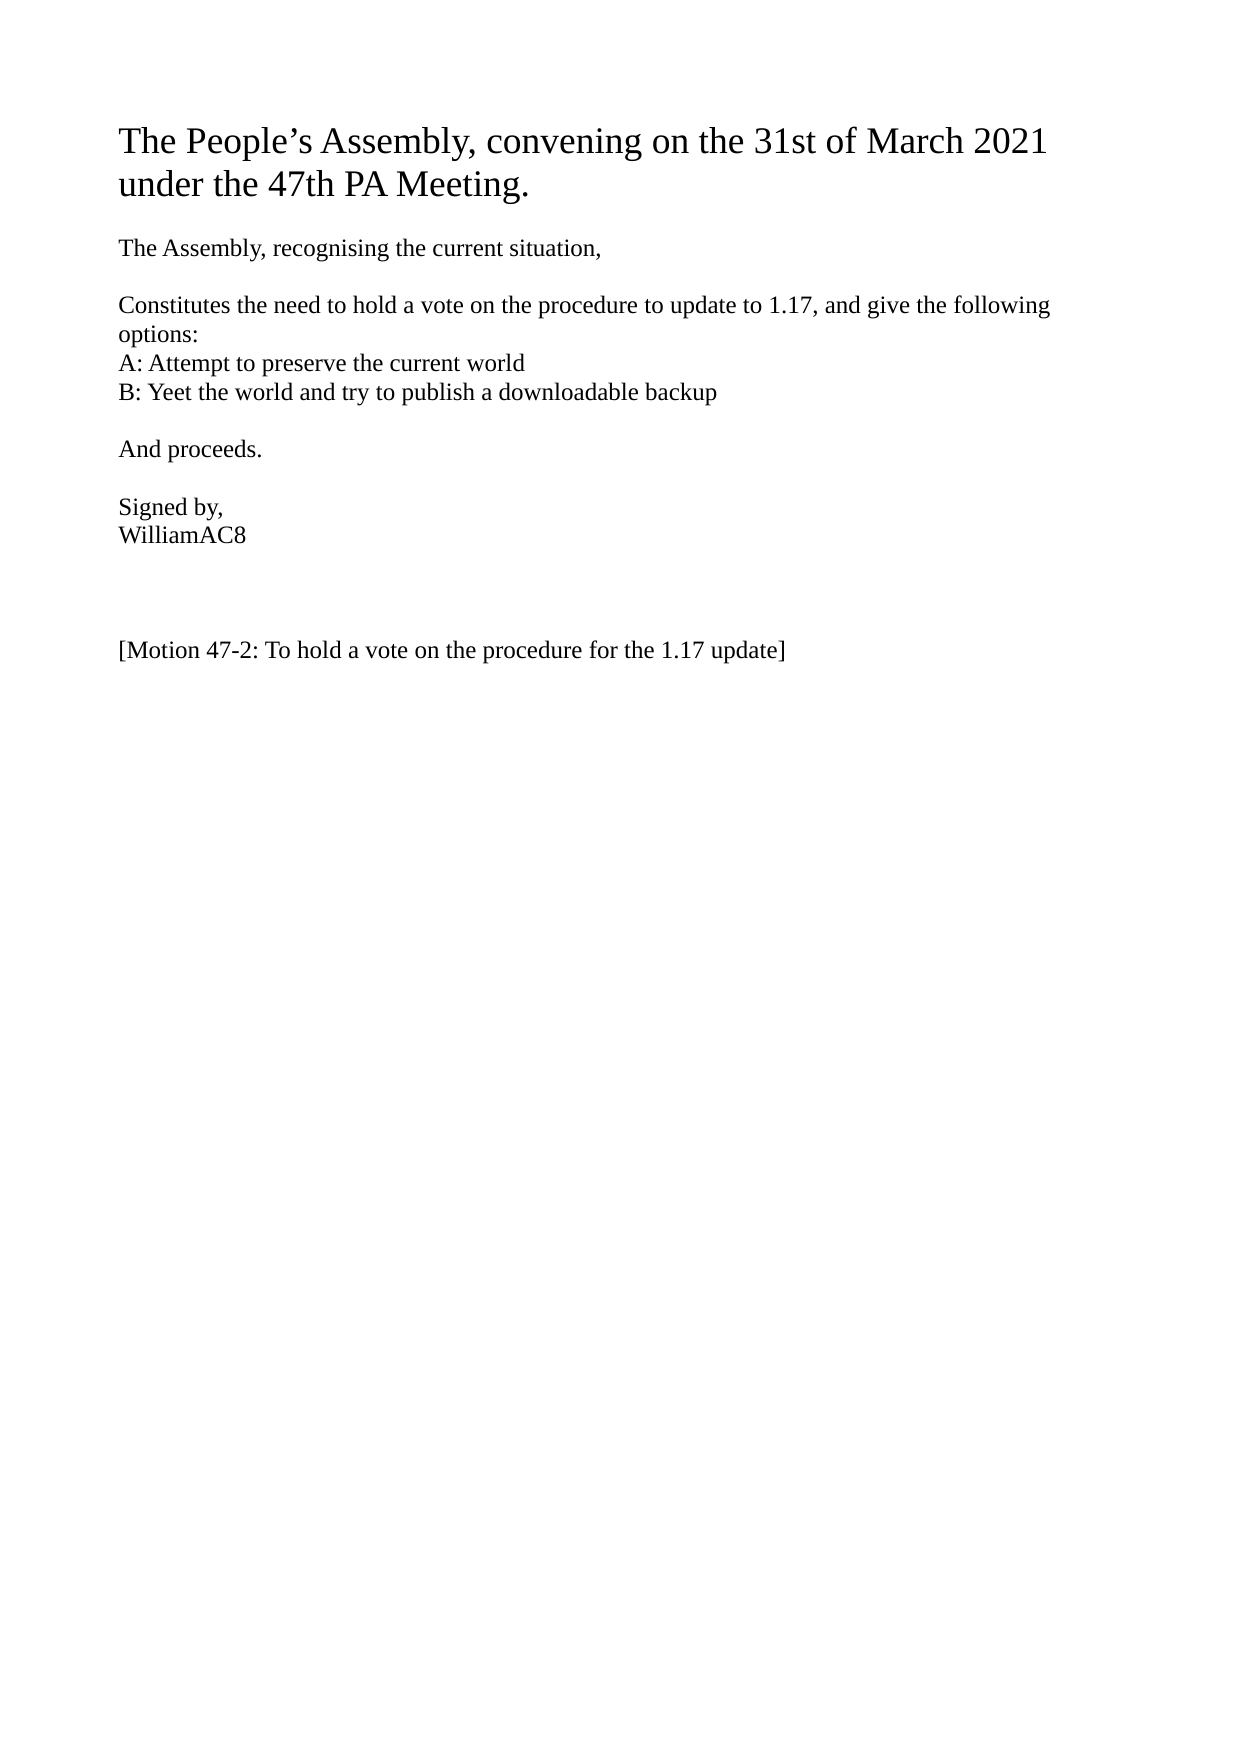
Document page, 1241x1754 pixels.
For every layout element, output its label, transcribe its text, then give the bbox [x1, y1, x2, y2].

text [Motion 47-2: To hold a vote on the procedure for the 1.17 update] [118, 636, 1122, 664]
text A: Attempt to preserve the current world B: Yeet the world and try to publish a downloadable backup [118, 348, 1122, 406]
text Signed by, [118, 492, 1122, 521]
text The People’s Assembly, convening on the 31st of March 2021 under the 47th PA Meeting. [118, 118, 1122, 204]
text And proceeds. [118, 434, 1122, 463]
text The Assembly, recognising the current situation, [118, 233, 1122, 262]
text WilliamAC8 [118, 521, 1122, 549]
text Constitutes the need to hold a vote on the procedure to update to 1.17, and give the following options: [118, 291, 1122, 348]
